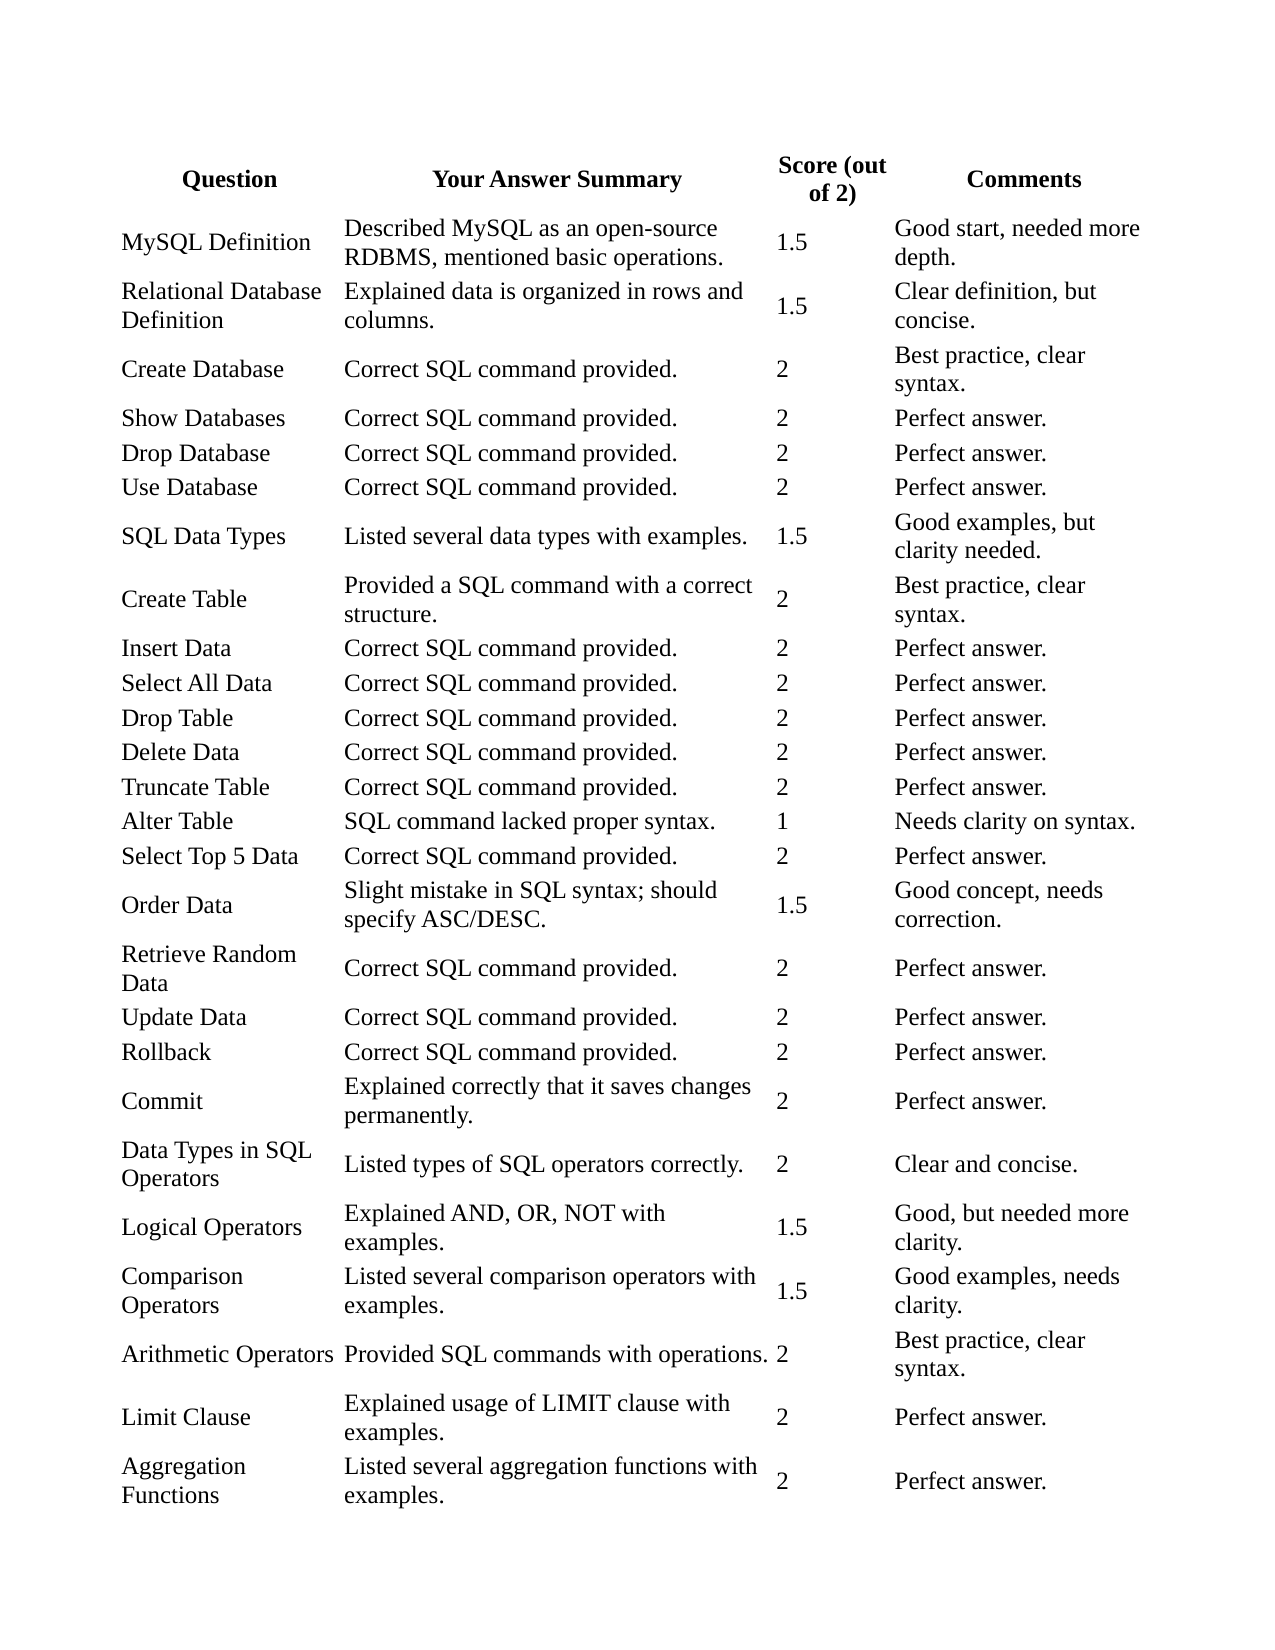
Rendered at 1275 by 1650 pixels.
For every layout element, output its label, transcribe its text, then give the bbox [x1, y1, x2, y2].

table_cell Correct SQL command provided. [341, 469, 773, 504]
table_cell Perfect answer. [891, 435, 1157, 469]
table_cell Show Databases [118, 400, 341, 435]
table_cell Drop Database [118, 435, 341, 469]
table_cell Update Data [118, 999, 341, 1034]
table_cell Perfect answer. [891, 1449, 1157, 1512]
table_cell Good examples, but clarity needed. [891, 504, 1157, 567]
table_cell Delete Data [118, 734, 341, 769]
table_cell Slight mistake in SQL syntax; should specify ASC/DESC. [341, 873, 773, 936]
table_cell Order Data [118, 873, 341, 936]
table_cell Best practice, clear syntax. [891, 337, 1157, 400]
table_cell Alter Table [118, 804, 341, 838]
table_cell 2 [773, 1385, 891, 1448]
table_cell 2 [773, 700, 891, 734]
table_cell 2 [773, 665, 891, 700]
table_cell Truncate Table [118, 769, 341, 803]
table_cell 2 [773, 631, 891, 665]
table_cell Listed several aggregation functions with examples. [341, 1449, 773, 1512]
table_cell Correct SQL command provided. [341, 999, 773, 1034]
table_header Your Answer Summary [341, 147, 773, 210]
table_cell Arithmetic Operators [118, 1322, 341, 1385]
table_cell Best practice, clear syntax. [891, 1322, 1157, 1385]
table_cell Create Table [118, 567, 341, 631]
table_cell 2 [773, 769, 891, 803]
table_cell 1.5 [773, 504, 891, 567]
table_cell SQL command lacked proper syntax. [341, 804, 773, 838]
table_cell Clear definition, but concise. [891, 274, 1157, 337]
table_cell Perfect answer. [891, 700, 1157, 734]
table_cell Correct SQL command provided. [341, 769, 773, 803]
table_cell Limit Clause [118, 1385, 341, 1448]
table_cell Comparison Operators [118, 1259, 341, 1322]
table_cell 2 [773, 469, 891, 504]
table_cell 2 [773, 936, 891, 999]
table_cell 2 [773, 734, 891, 769]
table_header Question [118, 147, 341, 210]
table_cell 1.5 [773, 873, 891, 936]
table_cell Create Database [118, 337, 341, 400]
table_cell Correct SQL command provided. [341, 631, 773, 665]
table_cell Use Database [118, 469, 341, 504]
table_cell Perfect answer. [891, 838, 1157, 873]
table_cell 2 [773, 1132, 891, 1195]
table_cell Good, but needed more clarity. [891, 1195, 1157, 1258]
table_cell Logical Operators [118, 1195, 341, 1258]
table_cell Aggregation Functions [118, 1449, 341, 1512]
table_cell Correct SQL command provided. [341, 838, 773, 873]
table_cell Perfect answer. [891, 936, 1157, 999]
table_cell Perfect answer. [891, 665, 1157, 700]
table_cell Described MySQL as an open-source RDBMS, mentioned basic operations. [341, 210, 773, 273]
table_header Score (out of 2) [773, 147, 891, 210]
table_cell Retrieve Random Data [118, 936, 341, 999]
table_cell 1.5 [773, 210, 891, 273]
table_cell 1.5 [773, 274, 891, 337]
table_cell 2 [773, 567, 891, 631]
table_cell Clear and concise. [891, 1132, 1157, 1195]
table_cell Perfect answer. [891, 734, 1157, 769]
table_cell Perfect answer. [891, 1034, 1157, 1068]
table_cell Correct SQL command provided. [341, 734, 773, 769]
table_cell Correct SQL command provided. [341, 700, 773, 734]
table_cell Perfect answer. [891, 1069, 1157, 1132]
table_cell Commit [118, 1069, 341, 1132]
table_cell Correct SQL command provided. [341, 1034, 773, 1068]
table_cell Provided SQL commands with operations. [341, 1322, 773, 1385]
table_cell Correct SQL command provided. [341, 435, 773, 469]
table_cell Perfect answer. [891, 400, 1157, 435]
table_cell Correct SQL command provided. [341, 337, 773, 400]
table_cell Good examples, needs clarity. [891, 1259, 1157, 1322]
table_cell Relational Database Definition [118, 274, 341, 337]
table_cell 2 [773, 400, 891, 435]
table_cell 2 [773, 838, 891, 873]
table_cell 2 [773, 1034, 891, 1068]
table_cell 2 [773, 1322, 891, 1385]
table_cell Rollback [118, 1034, 341, 1068]
table_cell Listed types of SQL operators correctly. [341, 1132, 773, 1195]
table_cell 2 [773, 999, 891, 1034]
table_cell Provided a SQL command with a correct structure. [341, 567, 773, 631]
table_cell Select Top 5 Data [118, 838, 341, 873]
table_cell Drop Table [118, 700, 341, 734]
table_cell Best practice, clear syntax. [891, 567, 1157, 631]
table_cell Good concept, needs correction. [891, 873, 1157, 936]
table_cell 1.5 [773, 1259, 891, 1322]
table_cell Perfect answer. [891, 999, 1157, 1034]
table_cell Perfect answer. [891, 469, 1157, 504]
table_cell 1 [773, 804, 891, 838]
table_cell MySQL Definition [118, 210, 341, 273]
table_cell Good start, needed more depth. [891, 210, 1157, 273]
table_cell Listed several comparison operators with examples. [341, 1259, 773, 1322]
table_cell Insert Data [118, 631, 341, 665]
table_cell Explained correctly that it saves changes permanently. [341, 1069, 773, 1132]
table_cell Explained usage of LIMIT clause with examples. [341, 1385, 773, 1448]
table_header Comments [891, 147, 1157, 210]
table_cell Explained data is organized in rows and columns. [341, 274, 773, 337]
table_cell Data Types in SQL Operators [118, 1132, 341, 1195]
table_cell Perfect answer. [891, 769, 1157, 803]
table_cell Perfect answer. [891, 1385, 1157, 1448]
table_cell Correct SQL command provided. [341, 936, 773, 999]
table_cell Correct SQL command provided. [341, 665, 773, 700]
table_cell Explained AND, OR, NOT with examples. [341, 1195, 773, 1258]
table_cell Correct SQL command provided. [341, 400, 773, 435]
table_cell Needs clarity on syntax. [891, 804, 1157, 838]
table_cell Select All Data [118, 665, 341, 700]
table_cell Perfect answer. [891, 631, 1157, 665]
table_cell 1.5 [773, 1195, 891, 1258]
table_cell Listed several data types with examples. [341, 504, 773, 567]
table_cell 2 [773, 435, 891, 469]
table_cell SQL Data Types [118, 504, 341, 567]
table_cell 2 [773, 1069, 891, 1132]
table_cell 2 [773, 337, 891, 400]
table_cell 2 [773, 1449, 891, 1512]
